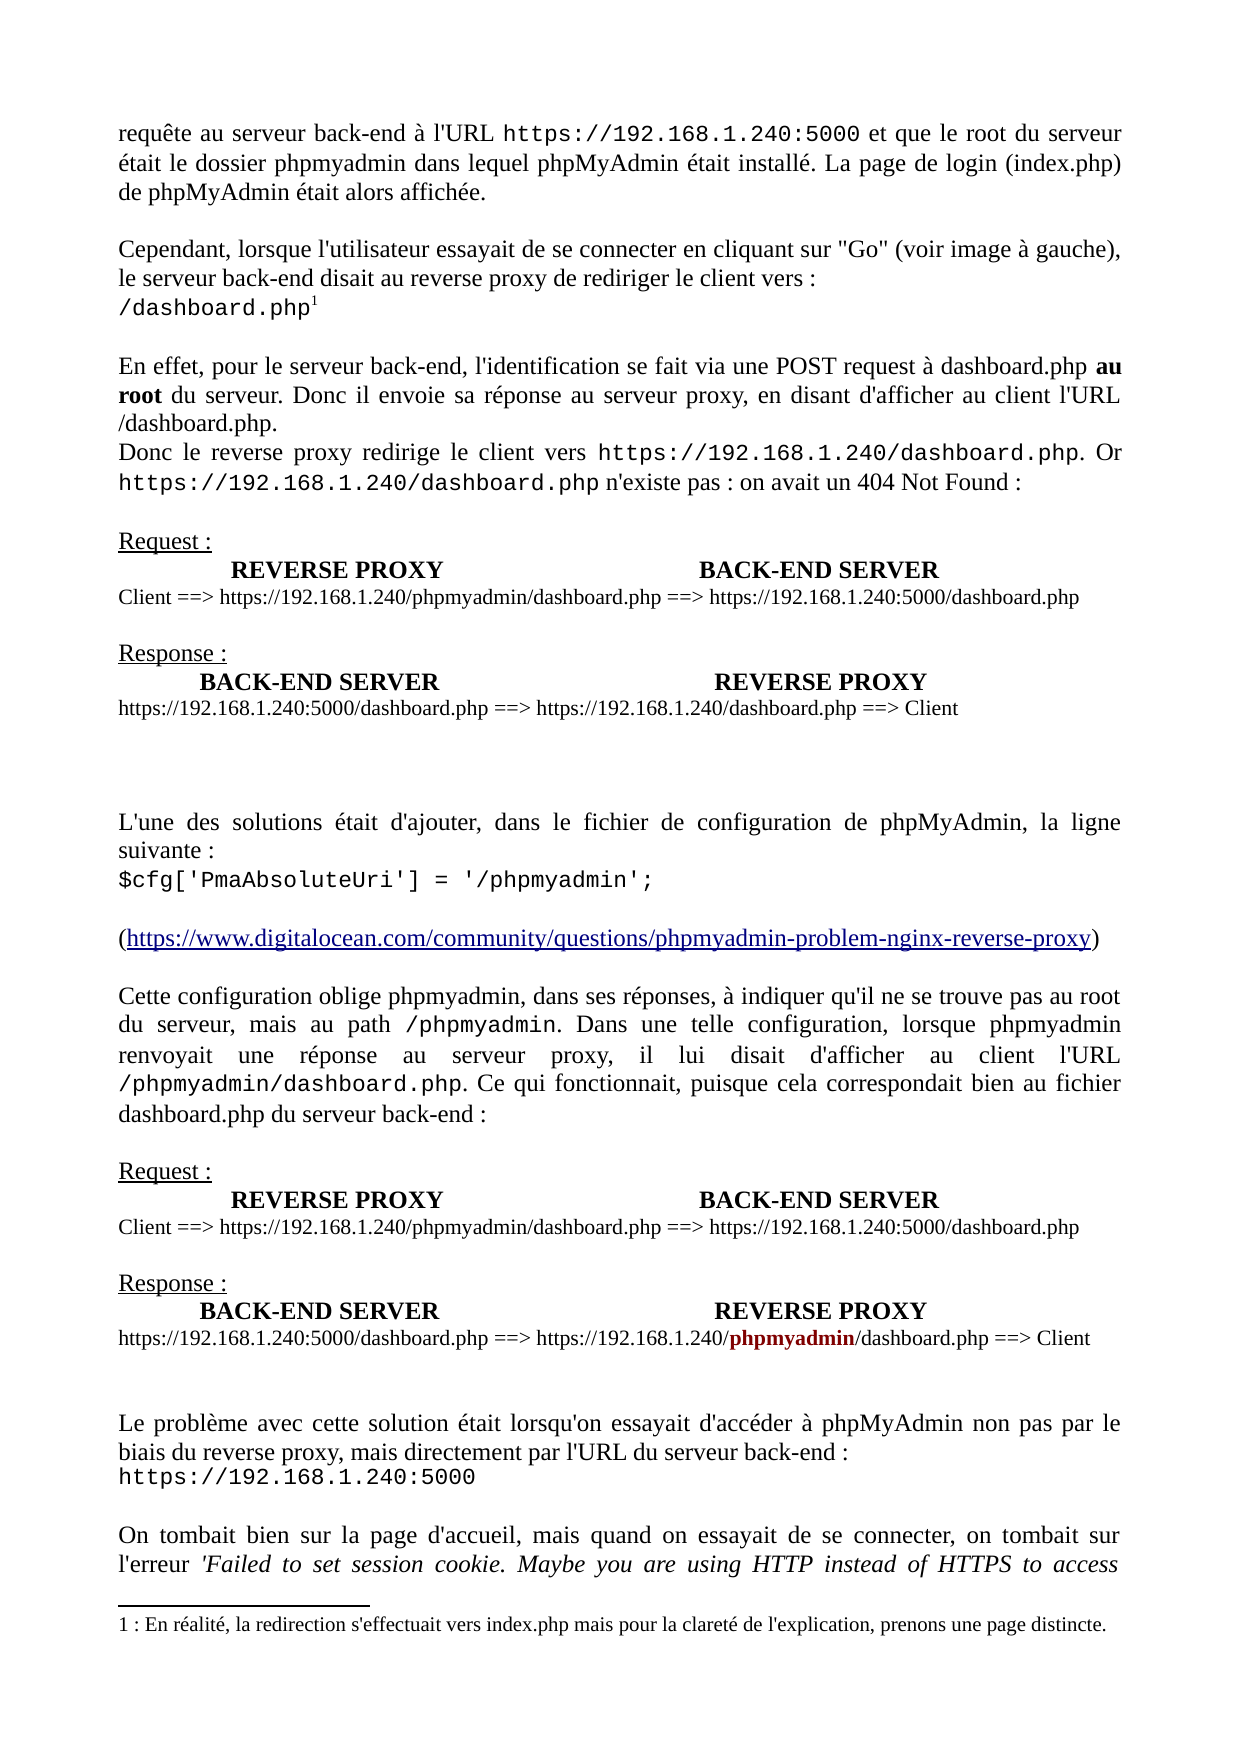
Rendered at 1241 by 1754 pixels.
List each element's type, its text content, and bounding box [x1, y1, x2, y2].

text Client ==> https://192.168.1.240/phpmyadmin/dashboard.php ==> https://192.168.1.240:5000/dashboard.php [118, 1214, 1122, 1239]
text https://192.168.1.240:5000/dashboard.php ==> https://192.168.1.240/dashboard.php ==> Client [118, 695, 1122, 721]
text Response : [118, 638, 1122, 667]
text https://192.168.1.240:5000/dashboard.php ==> https://192.168.1.240/phpmyadmin/dashboard.php ==> Client [118, 1325, 1122, 1350]
text En effet, pour le serveur back-end, l'identification se fait via une POST request à dashboard.php au root du serveur. Donc il envoie sa réponse au serveur proxy, en disant d'afficher au client l'URL /dashboard.php. [118, 351, 1122, 437]
text Request : [118, 1156, 1122, 1185]
text requête au serveur back-end à l'URL https://192.168.1.240:5000 et que le root du serveur était le dossier phpmyadmin dans lequel phpMyAdmin était installé. La page de login (index.php) de phpMyAdmin était alors affichée. [118, 118, 1122, 206]
text (https://www.digitalocean.com/community/questions/phpmyadmin-problem-nginx-reverse-proxy) [118, 923, 1122, 952]
text https://192.168.1.240:5000 [118, 1465, 1122, 1491]
text BACK-END SERVER REVERSE PROXY [118, 667, 1122, 695]
text Le problème avec cette solution était lorsqu'on essayait d'accéder à phpMyAdmin non pas par le biais du reverse proxy, mais directement par l'URL du serveur back-end : [118, 1408, 1122, 1465]
text : En réalité, la redirection s'effectuait vers index.php mais pour la clareté de l'explication, prenons une page distincte. [118, 1612, 1122, 1636]
text BACK-END SERVER REVERSE PROXY [118, 1296, 1122, 1325]
text Client ==> https://192.168.1.240/phpmyadmin/dashboard.php ==> https://192.168.1.240:5000/dashboard.php [118, 584, 1122, 609]
text /dashboard.php [118, 292, 1122, 322]
text $cfg['PmaAbsoluteUri'] = '/phpmyadmin'; [118, 864, 1122, 894]
text Response : [118, 1268, 1122, 1296]
text REVERSE PROXY BACK-END SERVER [118, 1185, 1122, 1214]
text L'une des solutions était d'ajouter, dans le fichier de configuration de phpMyAdmin, la ligne suivante : [118, 807, 1122, 864]
text REVERSE PROXY BACK-END SERVER [118, 555, 1122, 584]
text Donc le reverse proxy redirige le client vers https://192.168.1.240/dashboard.php. Or https://192.168.1.240/dashboard.php n'existe pas : on avait un 404 Not Found : [118, 437, 1122, 498]
text Cette configuration oblige phpmyadmin, dans ses réponses, à indiquer qu'il ne se trouve pas au root du serveur, mais au path /phpmyadmin. Dans une telle configuration, lorsque phpmyadmin renvoyait une réponse au serveur proxy, il lui disait d'afficher au client l'URL /phpmyadmin/dashboard.php. Ce qui fonctionnait, puisque cela correspondait bien au fichier dashboard.php du serveur back-end : [118, 981, 1122, 1127]
text On tombait bien sur la page d'accueil, mais quand on essayait de se connecter, on tombait sur l'erreur 'Failed to set session cookie. Maybe you are using HTTP instead of HTTPS to access [118, 1520, 1122, 1578]
text Request : [118, 526, 1122, 555]
text Cependant, lorsque l'utilisateur essayait de se connecter en cliquant sur "Go" (voir image à gauche), le serveur back-end disait au reverse proxy de rediriger le client vers : [118, 234, 1122, 292]
